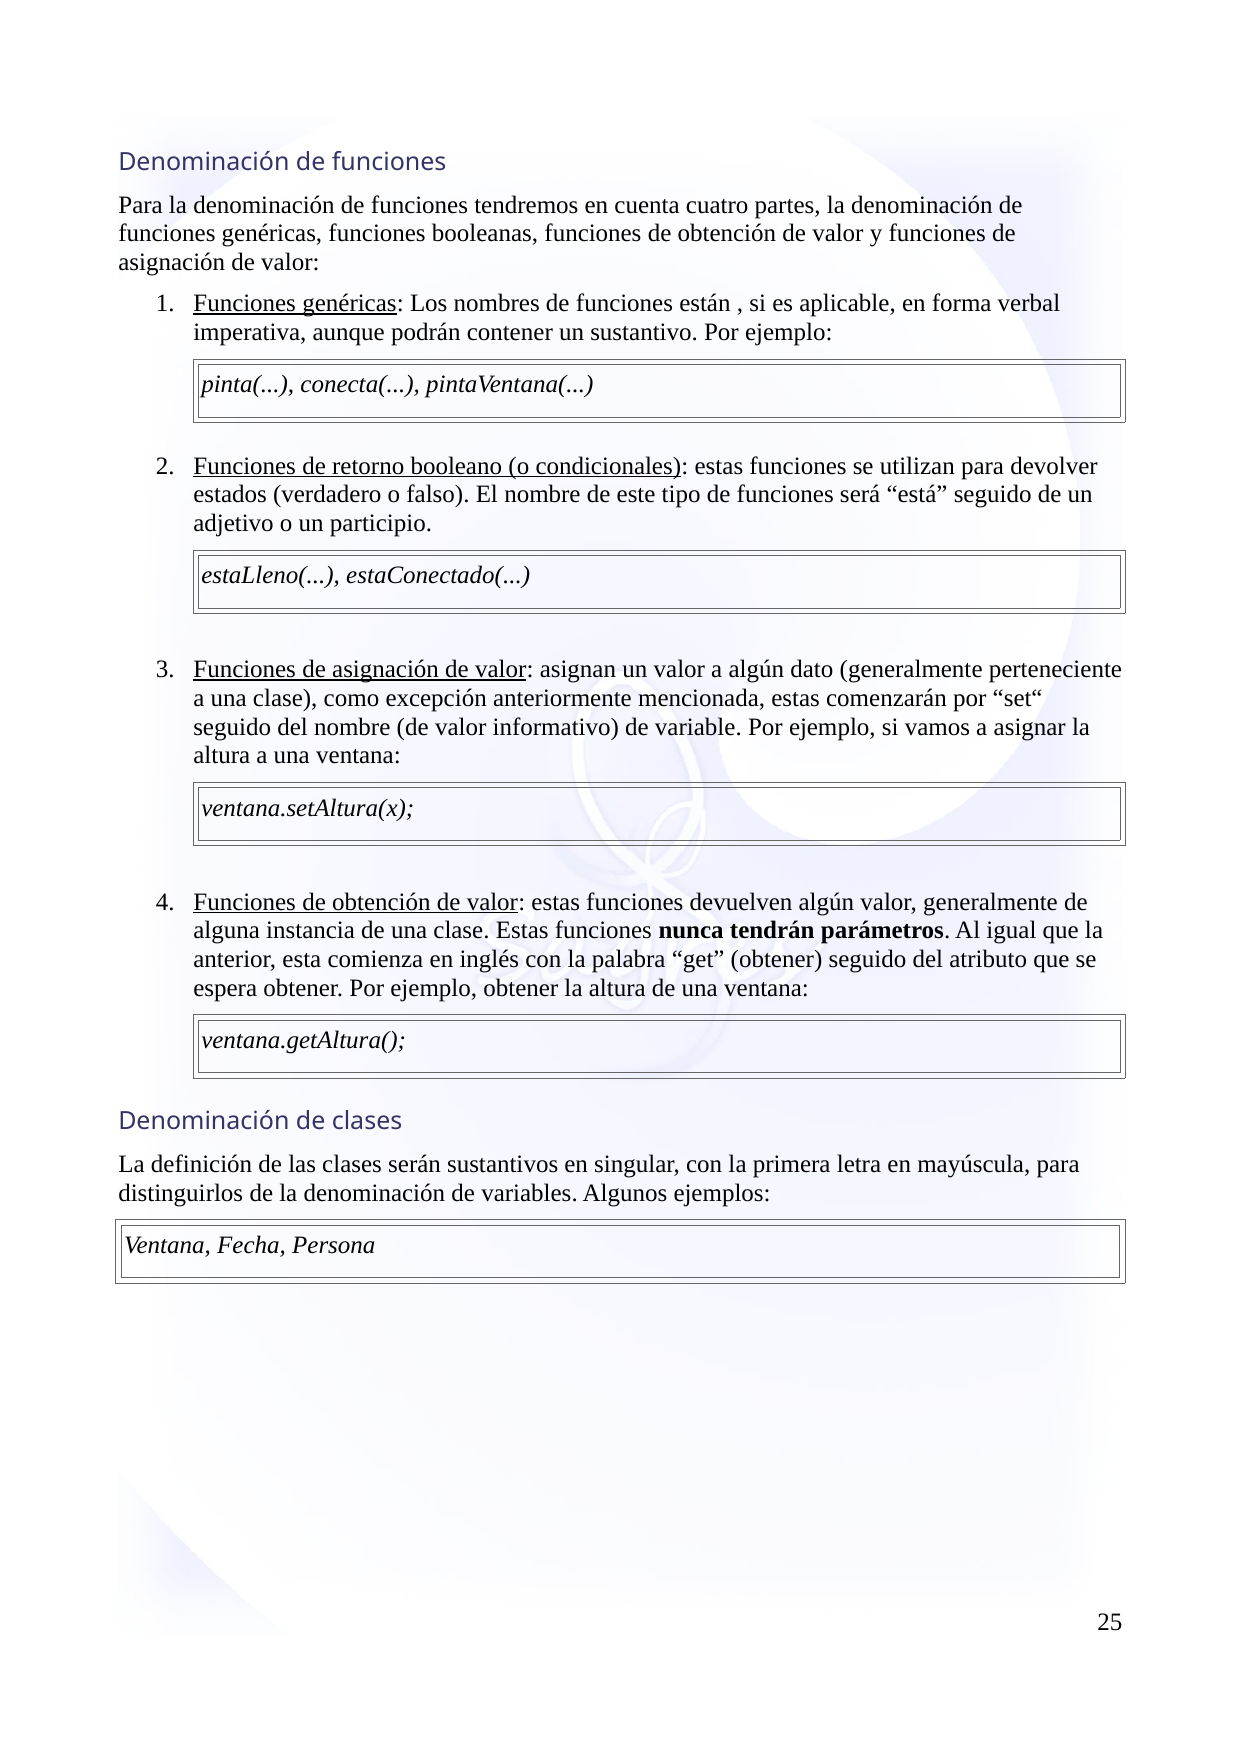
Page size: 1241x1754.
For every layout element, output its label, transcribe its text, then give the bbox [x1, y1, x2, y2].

subtitle Denominación de funciones [118, 143, 1122, 177]
picture [194, 1015, 1122, 1078]
picture [118, 118, 1122, 143]
list Funciones de asignación de valor: asignan un valor a algún dato (generalmente perteneciente a una clase), como excepción anteriormente mencionada, estas comenzarán por “set“ seguido del nombre (de valor informativo) de variable. Por ejemplo, si vamos a asignar la altura a una ventana: [156, 654, 1122, 769]
table_header ventana.setAltura(x); [195, 783, 1122, 840]
list Funciones de retorno booleano (o condicionales): estas funciones se utilizan para devolver estados (verdadero o falso). El nombre de este tipo de funciones será “está” seguido de un adjetivo o un participio. [156, 451, 1122, 537]
picture [194, 783, 1122, 845]
table_header estaLleno(...), estaConectado(...) [195, 551, 1122, 608]
picture [194, 360, 1122, 422]
list Funciones genéricas: Los nombres de funciones están , si es aplicable, en forma verbal imperativa, aunque podrán contener un sustantivo. Por ejemplo: [156, 288, 1122, 346]
table_header pinta(...), conecta(...), pintaVentana(...) [195, 360, 1122, 417]
picture [118, 1137, 1122, 1149]
table_header ventana.getAltura(); [195, 1015, 1122, 1072]
picture [118, 1207, 1122, 1219]
picture [118, 1284, 1122, 1636]
subtitle Denominación de clases [118, 1103, 1122, 1137]
table_header Ventana, Fecha, Persona [118, 1220, 1122, 1277]
picture [118, 177, 1122, 190]
text La definición de las clases serán sustantivos en singular, con la primera letra en mayúscula, para distinguirlos de la denominación de variables. Algunos ejemplos: [118, 1149, 1122, 1207]
text Para la denominación de funciones tendremos en cuenta cuatro partes, la denominación de funciones genéricas, funciones booleanas, funciones de obtención de valor y funciones de asignación de valor: [118, 190, 1122, 276]
list Funciones de obtención de valor: estas funciones devuelven algún valor, generalmente de alguna instancia de una clase. Estas funciones nunca tendrán parámetros. Al igual que la anterior, esta comienza en inglés con la palabra “get” (obtener) seguido del atributo que se espera obtener. Por ejemplo, obtener la altura de una ventana: [156, 887, 1122, 1002]
picture [118, 1277, 1122, 1283]
picture [194, 551, 1122, 613]
picture [118, 276, 1122, 1103]
